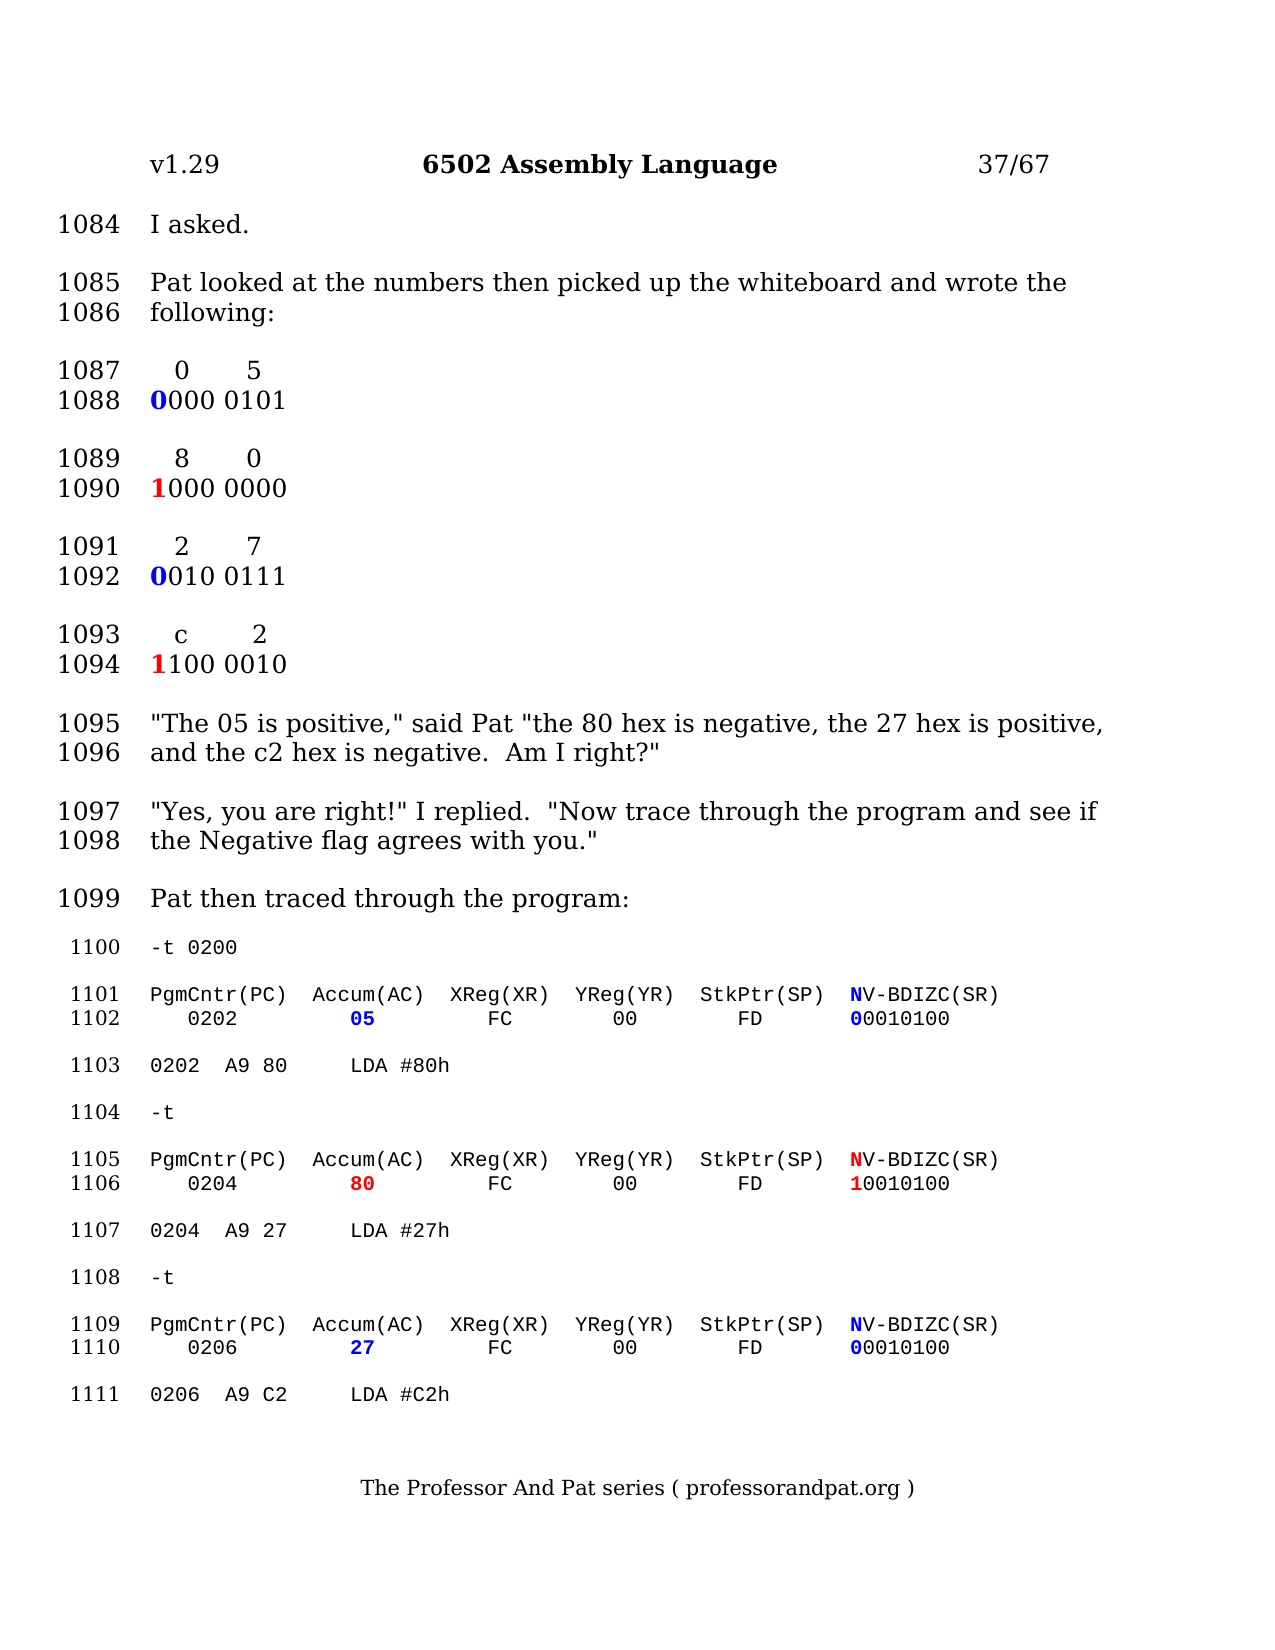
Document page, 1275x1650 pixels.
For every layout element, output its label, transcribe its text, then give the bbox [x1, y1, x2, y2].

text 0010 0111 [150, 562, 1125, 591]
text -t 0200 [150, 937, 1125, 961]
text Pat looked at the numbers then picked up the whiteboard and wrote the following: [150, 268, 1125, 327]
text PgmCntr(PC) Accum(AC) XReg(XR) YReg(YR) StkPtr(SP) NV-BDIZC(SR) [150, 1314, 1125, 1337]
text PgmCntr(PC) Accum(AC) XReg(XR) YReg(YR) StkPtr(SP) NV-BDIZC(SR) [150, 1149, 1125, 1173]
text 2 7 [150, 533, 1125, 562]
text 1000 0000 [150, 474, 1125, 503]
text 0202 A9 80 LDA #80h [150, 1055, 1125, 1078]
text c 2 [150, 621, 1125, 650]
text Pat then traced through the program: [150, 884, 1125, 914]
text 0202 05 FC 00 FD 00010100 [150, 1008, 1125, 1031]
text 0204 80 FC 00 FD 10010100 [150, 1173, 1125, 1196]
text -t [150, 1267, 1125, 1290]
text PgmCntr(PC) Accum(AC) XReg(XR) YReg(YR) StkPtr(SP) NV-BDIZC(SR) [150, 984, 1125, 1008]
text 0204 A9 27 LDA #27h [150, 1220, 1125, 1243]
text 1100 0010 [150, 650, 1125, 679]
text 0206 27 FC 00 FD 00010100 [150, 1337, 1125, 1361]
text -t [150, 1102, 1125, 1126]
text "Yes, you are right!" I replied. "Now trace through the program and see if the Negative flag agrees with you." [150, 797, 1125, 855]
text 0206 A9 C2 LDA #C2h [150, 1384, 1125, 1408]
text 0 5 [150, 356, 1125, 386]
text "The 05 is positive," said Pat "the 80 hex is negative, the 27 hex is positive, and the c2 hex is negative. Am I right?" [150, 709, 1125, 767]
text I asked. [150, 210, 1125, 239]
text 0000 0101 [150, 386, 1125, 415]
text 8 0 [150, 444, 1125, 474]
